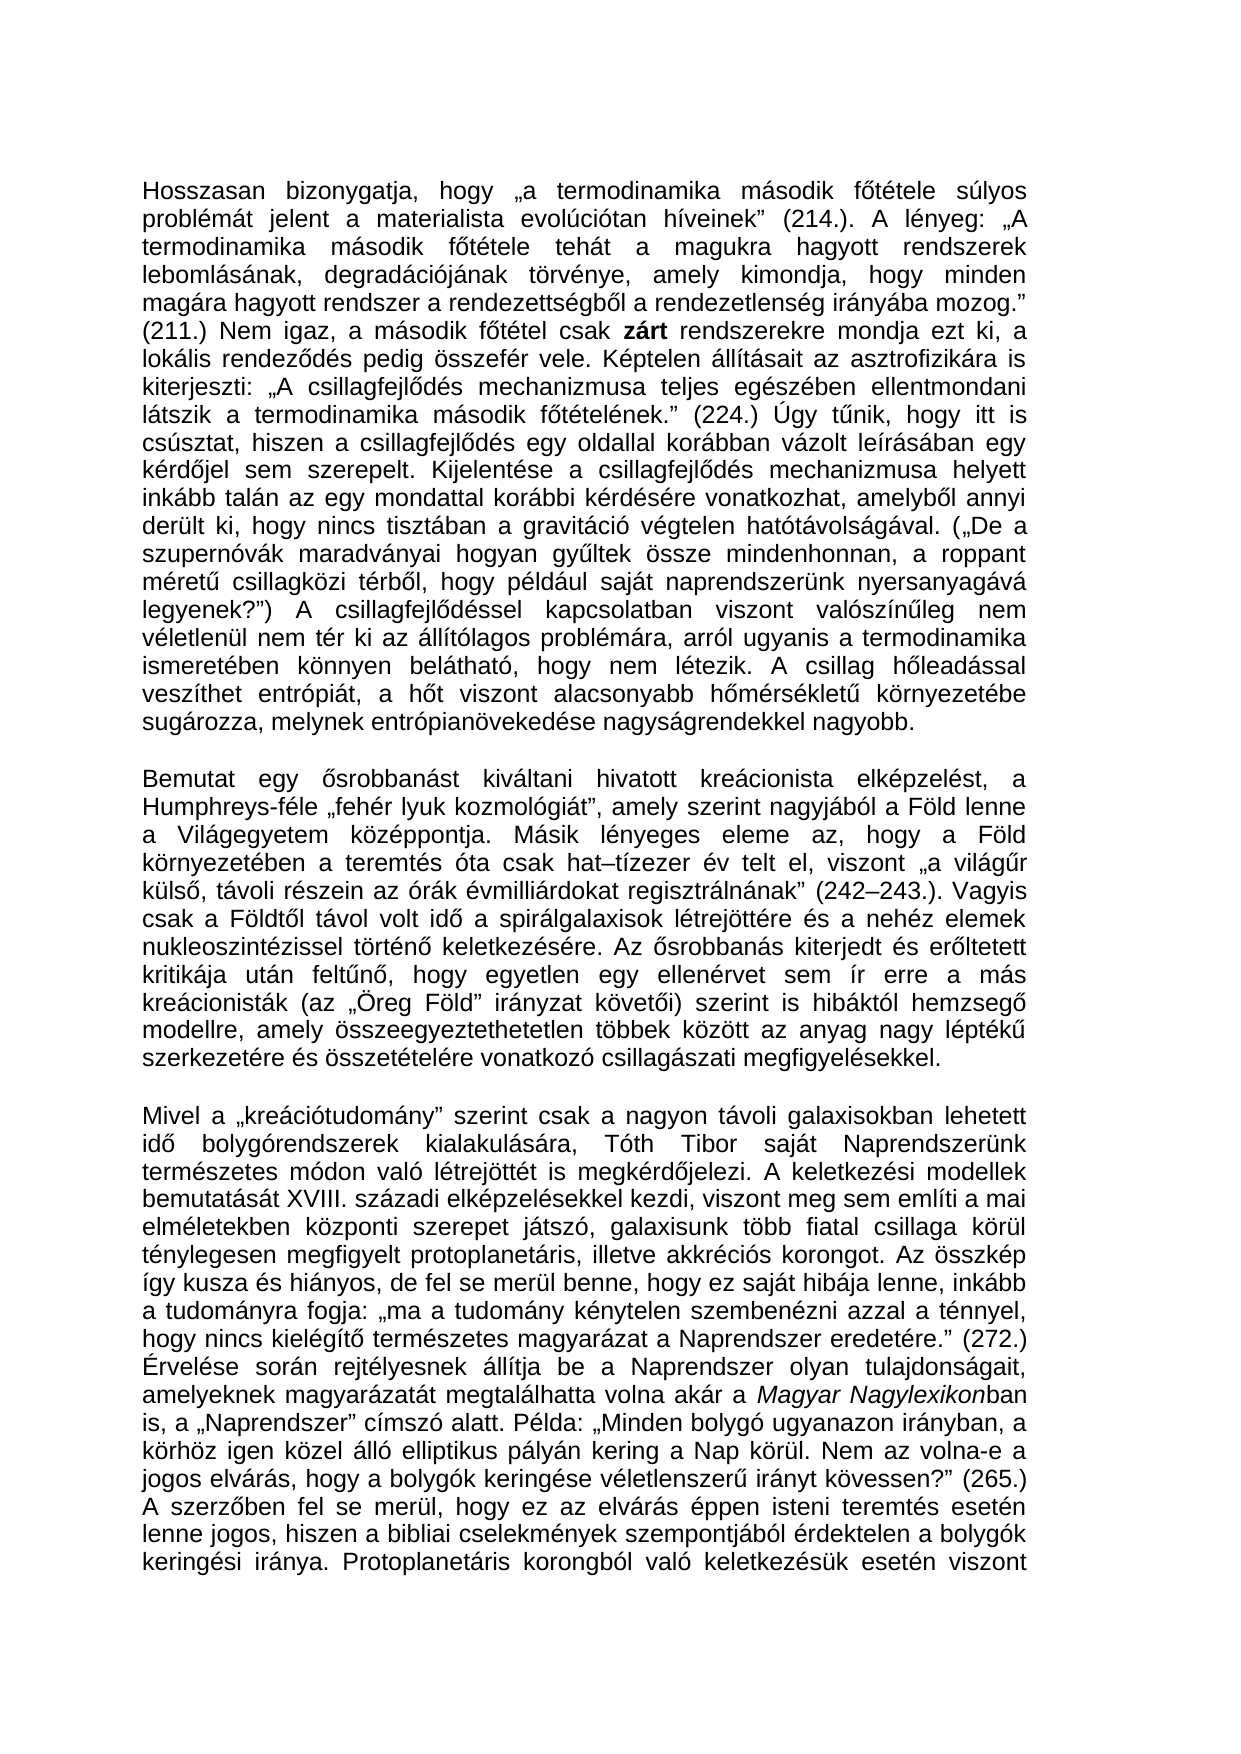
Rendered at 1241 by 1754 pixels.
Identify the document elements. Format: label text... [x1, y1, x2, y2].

text Hosszasan bizonygatja, hogy „a termodinamika második főtétele súlyos problémát jelent a materialista evolúciótan híveinek” (214.). A lényeg: „A termodinamika második főtétele tehát a magukra hagyott rendszerek lebomlásának, degradációjának törvénye, amely kimondja, hogy minden magára hagyott rendszer a rendezettségből a rendezetlenség irányába mozog.” (211.) Nem igaz, a második főtétel csak zárt rendszerekre mondja ezt ki, a lokális rendeződés pedig összefér vele. Képtelen állításait az asztrofizikára is kiterjeszti: „A csillagfejlődés mechanizmusa teljes egészében ellentmondani látszik a termodinamika második főtételének.” (224.) Úgy tűnik, hogy itt is csúsztat, hiszen a csillagfejlődés egy oldallal korábban vázolt leírásában egy kérdőjel sem szerepelt. Kijelentése a csillagfejlődés mechanizmusa helyett inkább talán az egy mondattal korábbi kérdésére vonatkozhat, amelyből annyi derült ki, hogy nincs tisztában a gravitáció végtelen hatótávolságával. („De a szupernóvák maradványai hogyan gyűltek össze mindenhonnan, a roppant méretű csillagközi térből, hogy például saját naprendszerünk nyersanyagává legyenek?”) A csillagfejlődéssel kapcsolatban viszont valószínűleg nem véletlenül nem tér ki az állítólagos problémára, arról ugyanis a termodinamika ismeretében könnyen belátható, hogy nem létezik. A csillag hőleadással veszíthet entrópiát, a hőt viszont alacsonyabb hőmérsékletű környezetébe sugározza, melynek entrópianövekedése nagyságrendekkel nagyobb. [142, 177, 1027, 736]
text Bemutat egy ősrobbanást kiváltani hivatott kreácionista elképzelést, a Humphreys-féle „fehér lyuk kozmológiát”, amely szerint nagyjából a Föld lenne a Világegyetem középpontja. Másik lényeges eleme az, hogy a Föld környezetében a teremtés óta csak hat–tízezer év telt el, viszont „a világűr külső, távoli részein az órák évmilliárdokat regisztrálnának” (242–243.). Vagyis csak a Földtől távol volt idő a spirálgalaxisok létrejöttére és a nehéz elemek nukleoszintézissel történő keletkezésére. Az ősrobbanás kiterjedt és erőltetett kritikája után feltűnő, hogy egyetlen egy ellenérvet sem ír erre a más kreácionisták (az „Öreg Föld” irányzat követői) szerint is hibáktól hemzsegő modellre, amely összeegyeztethetetlen többek között az anyag nagy léptékű szerkezetére és összetételére vonatkozó csillagászati megfigyelésekkel. [142, 765, 1027, 1072]
text Mivel a „kreációtudomány” szerint csak a nagyon távoli galaxisokban lehetett idő bolygórendszerek kialakulására, Tóth Tibor saját Naprendszerünk természetes módon való létrejöttét is megkérdőjelezi. A keletkezési modellek bemutatását XVIII. századi elképzelésekkel kezdi, viszont meg sem említi a mai elméletekben központi szerepet játszó, galaxisunk több fiatal csillaga körül ténylegesen megfigyelt protoplanetáris, illetve akkréciós korongot. Az összkép így kusza és hiányos, de fel se merül benne, hogy ez saját hibája lenne, inkább a tudományra fogja: „ma a tudomány kénytelen szembenézni azzal a ténnyel, hogy nincs kielégítő természetes magyarázat a Naprendszer eredetére.” (272.) Érvelése során rejtélyesnek állítja be a Naprendszer olyan tulajdonságait, amelyeknek magyarázatát megtalálhatta volna akár a Magyar Nagylexikonban is, a „Naprendszer” címszó alatt. Példa: „Minden bolygó ugyanazon irányban, a körhöz igen közel álló elliptikus pályán kering a Nap körül. Nem az volna-e a jogos elvárás, hogy a bolygók keringése véletlenszerű irányt kövessen?” (265.) A szerzőben fel se merül, hogy ez az elvárás éppen isteni teremtés esetén lenne jogos, hiszen a bibliai cselekmények szempontjából érdektelen a bolygók keringési iránya. Protoplanetáris korongból való keletkezésük esetén viszont [142, 1102, 1027, 1576]
